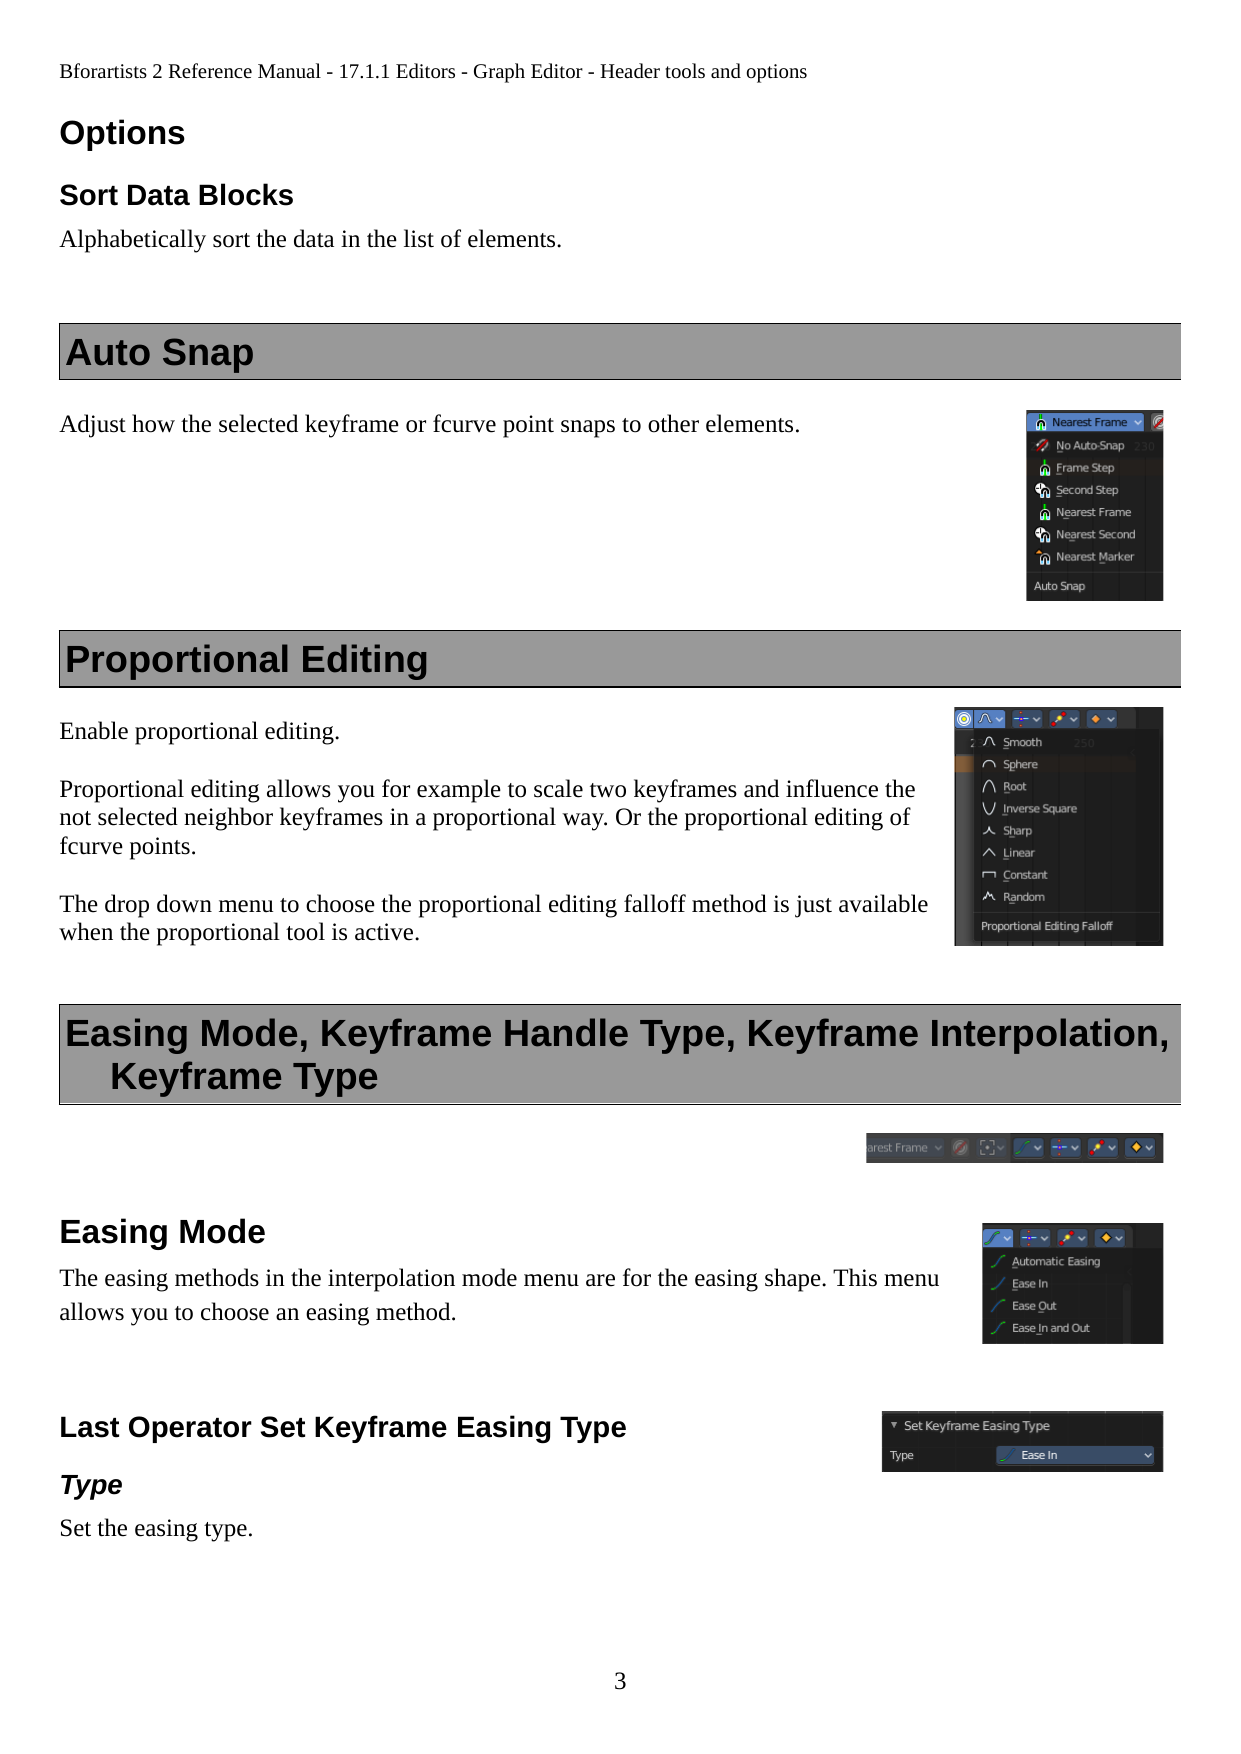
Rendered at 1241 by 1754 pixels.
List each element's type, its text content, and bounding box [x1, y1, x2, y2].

subtitle Sort Data Blocks [59, 178, 1181, 212]
subtitle Easing Mode [59, 1212, 1181, 1250]
subtitle Type [59, 1469, 1181, 1501]
text Enable proportional editing. [59, 716, 954, 745]
text The drop down menu to choose the proportional editing falloff method is just available when the proportional tool is active. [59, 889, 954, 946]
picture [881, 1411, 1164, 1472]
text Alphabetically sort the data in the list of elements. [59, 224, 1181, 253]
picture [866, 1133, 1164, 1163]
table_header Auto Snap [60, 324, 1181, 379]
picture [982, 1223, 1164, 1344]
picture [954, 707, 1164, 946]
text Proportional editing allows you for example to scale two keyframes and influence the not selected neighbor keyframes in a proportional way. Or the proportional editing of fcurve points. [59, 774, 954, 860]
subtitle Options [59, 113, 1181, 151]
text Set the easing type. [59, 1513, 1181, 1542]
text The easing methods in the interpolation mode menu are for the easing shape. This menu allows you to choose an easing method. [59, 1263, 982, 1326]
table_header Easing Mode, Keyframe Handle Type, Keyframe Interpolation, Keyframe Type [60, 1005, 1181, 1103]
table_header Proportional Editing [60, 631, 1181, 686]
text Adjust how the selected keyframe or fcurve point snaps to other elements. [59, 409, 1181, 437]
picture [1026, 410, 1164, 601]
subtitle Last Operator Set Keyframe Easing Type [59, 1410, 1181, 1444]
